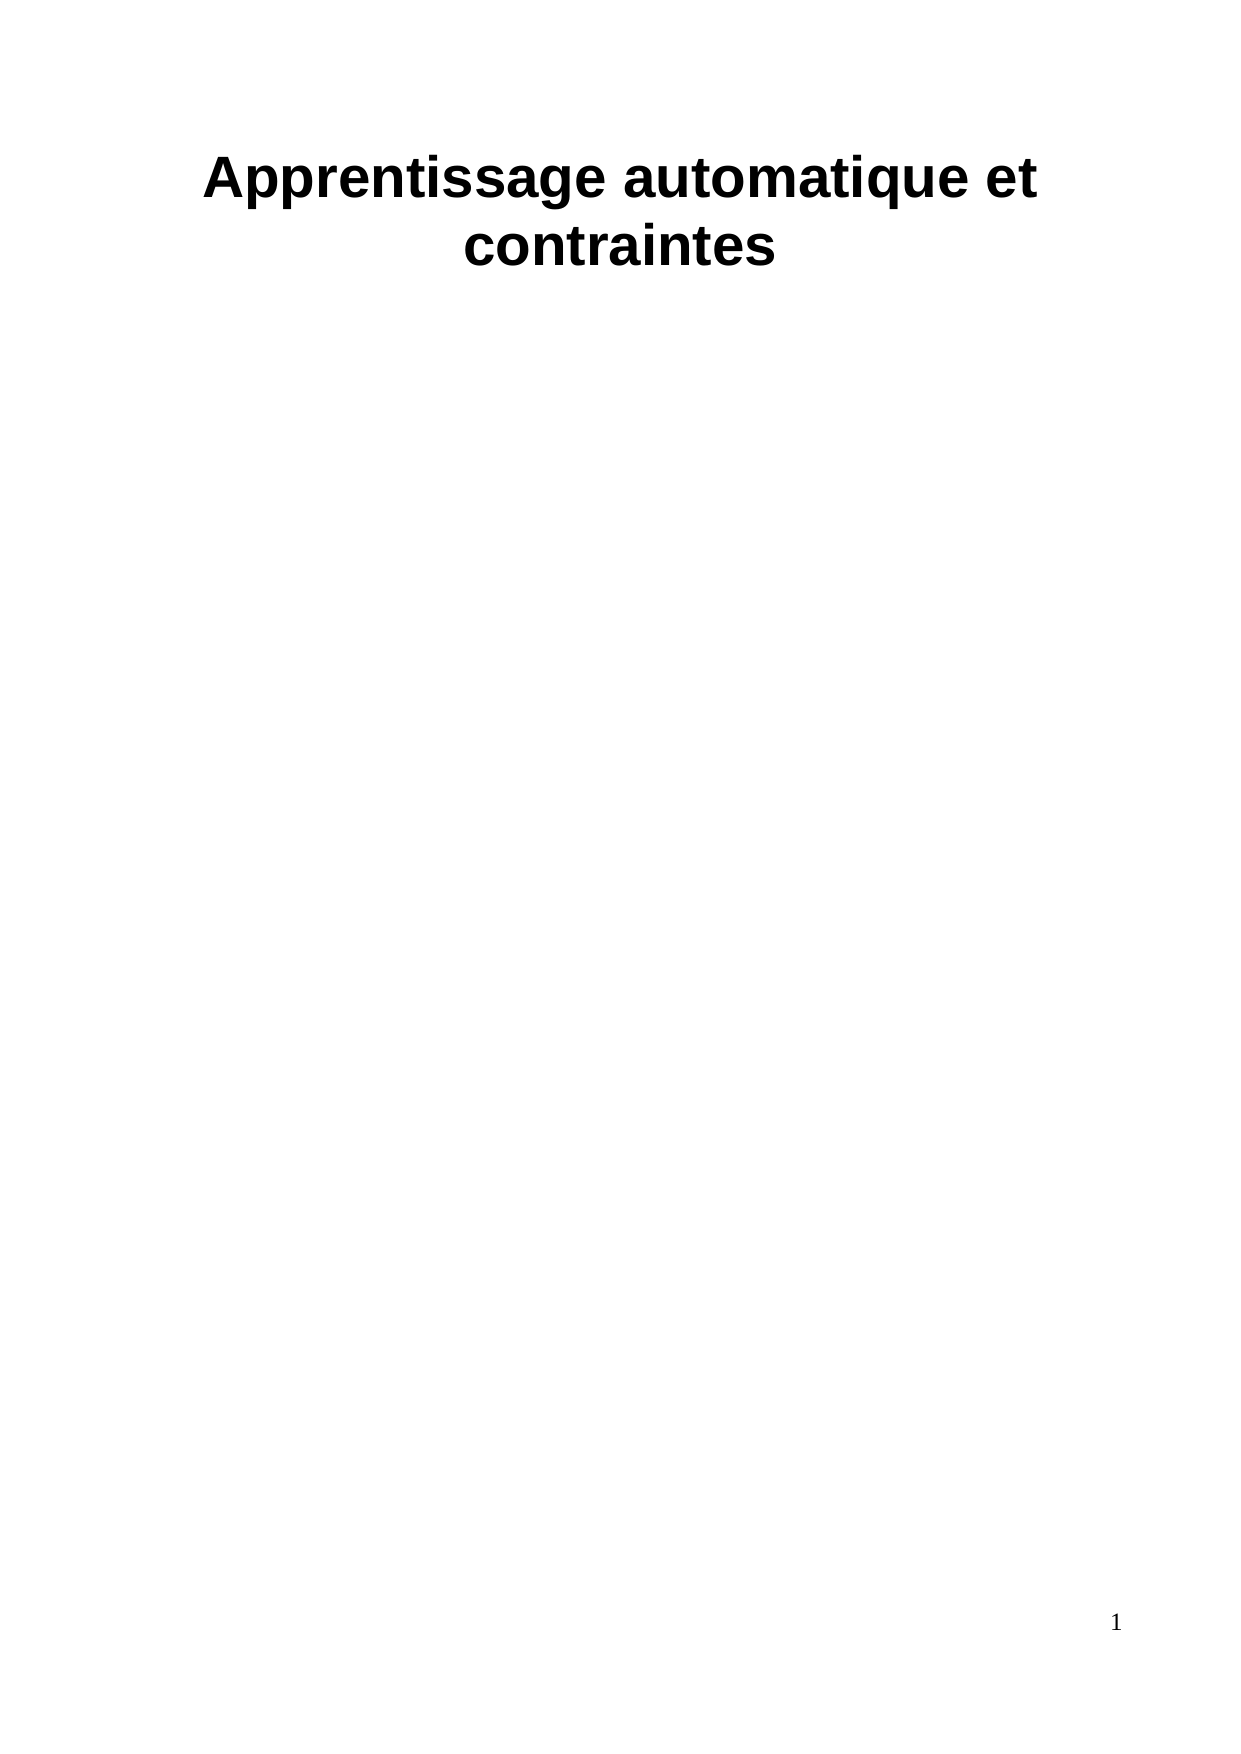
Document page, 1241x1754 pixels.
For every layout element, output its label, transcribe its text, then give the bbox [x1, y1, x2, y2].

title Apprentissage automatique et contraintes [118, 143, 1122, 277]
